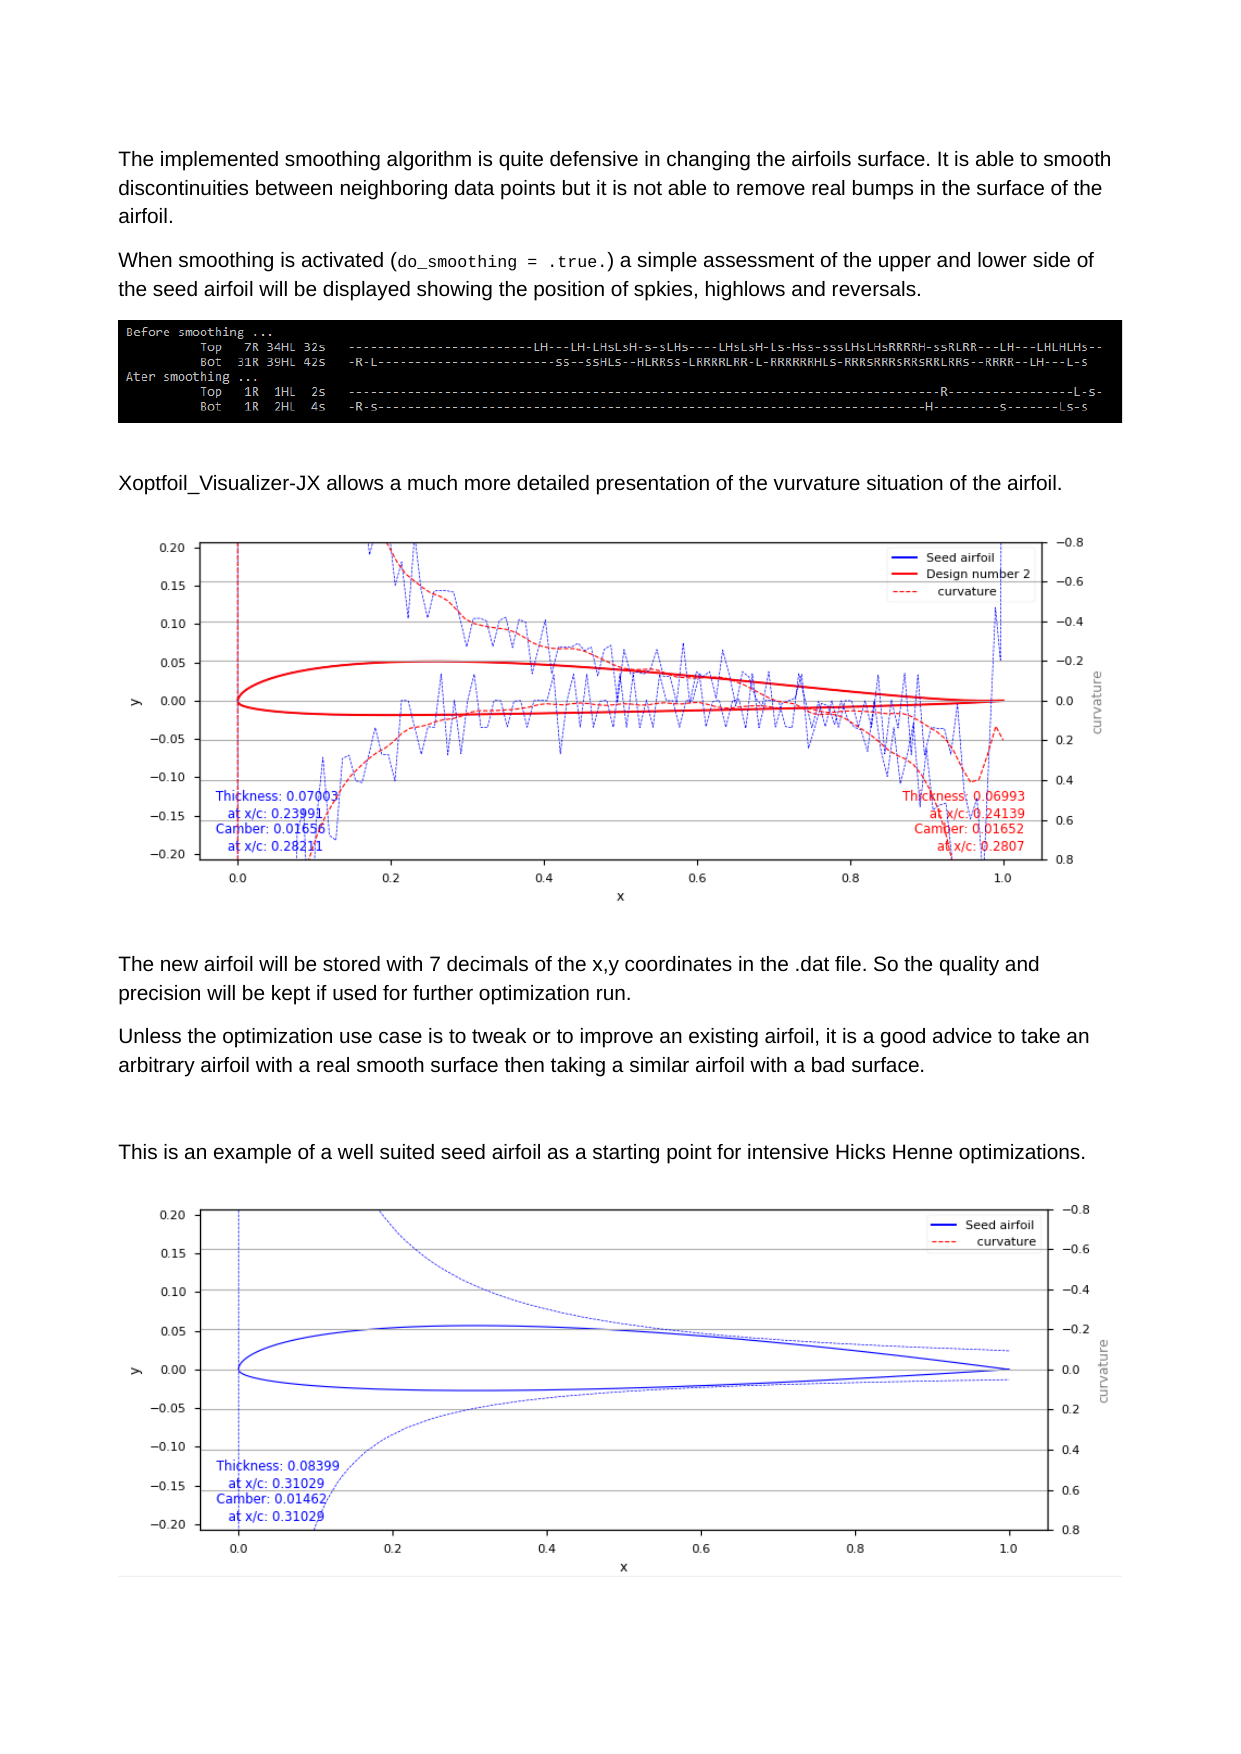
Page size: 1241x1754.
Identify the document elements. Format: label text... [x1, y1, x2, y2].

picture [118, 1183, 1123, 1577]
text The implemented smoothing algorithm is quite defensive in changing the airfoils surface. It is able to smooth discontinuities between neighboring data points but it is not able to remove real bumps in the surface of the airfoil. [118, 118, 1122, 228]
picture [118, 514, 1123, 904]
text The new airfoil will be stored with 7 decimals of the x,y coordinates in the .dat file. So the quality and precision will be kept if used for further optimization run. [118, 952, 1122, 1005]
text When smoothing is activated (do_smoothing = .true.) a simple assessment of the upper and lower side of the seed airfoil will be displayed showing the position of spkies, highlows and reversals. [118, 248, 1122, 301]
text Unless the optimization use case is to tweak or to improve an existing airfoil, it is a good advice to take an arbitrary airfoil with a real smooth surface then taking a similar airfoil with a bad surface. [118, 1024, 1122, 1077]
text This is an example of a well suited seed airfoil as a starting point for intensive Hicks Henne optimizations. [118, 1140, 1122, 1164]
text Xoptfoil_Visualizer-JX allows a much more detailed presentation of the vurvature situation of the airfoil. [118, 471, 1122, 495]
picture [118, 320, 1123, 423]
